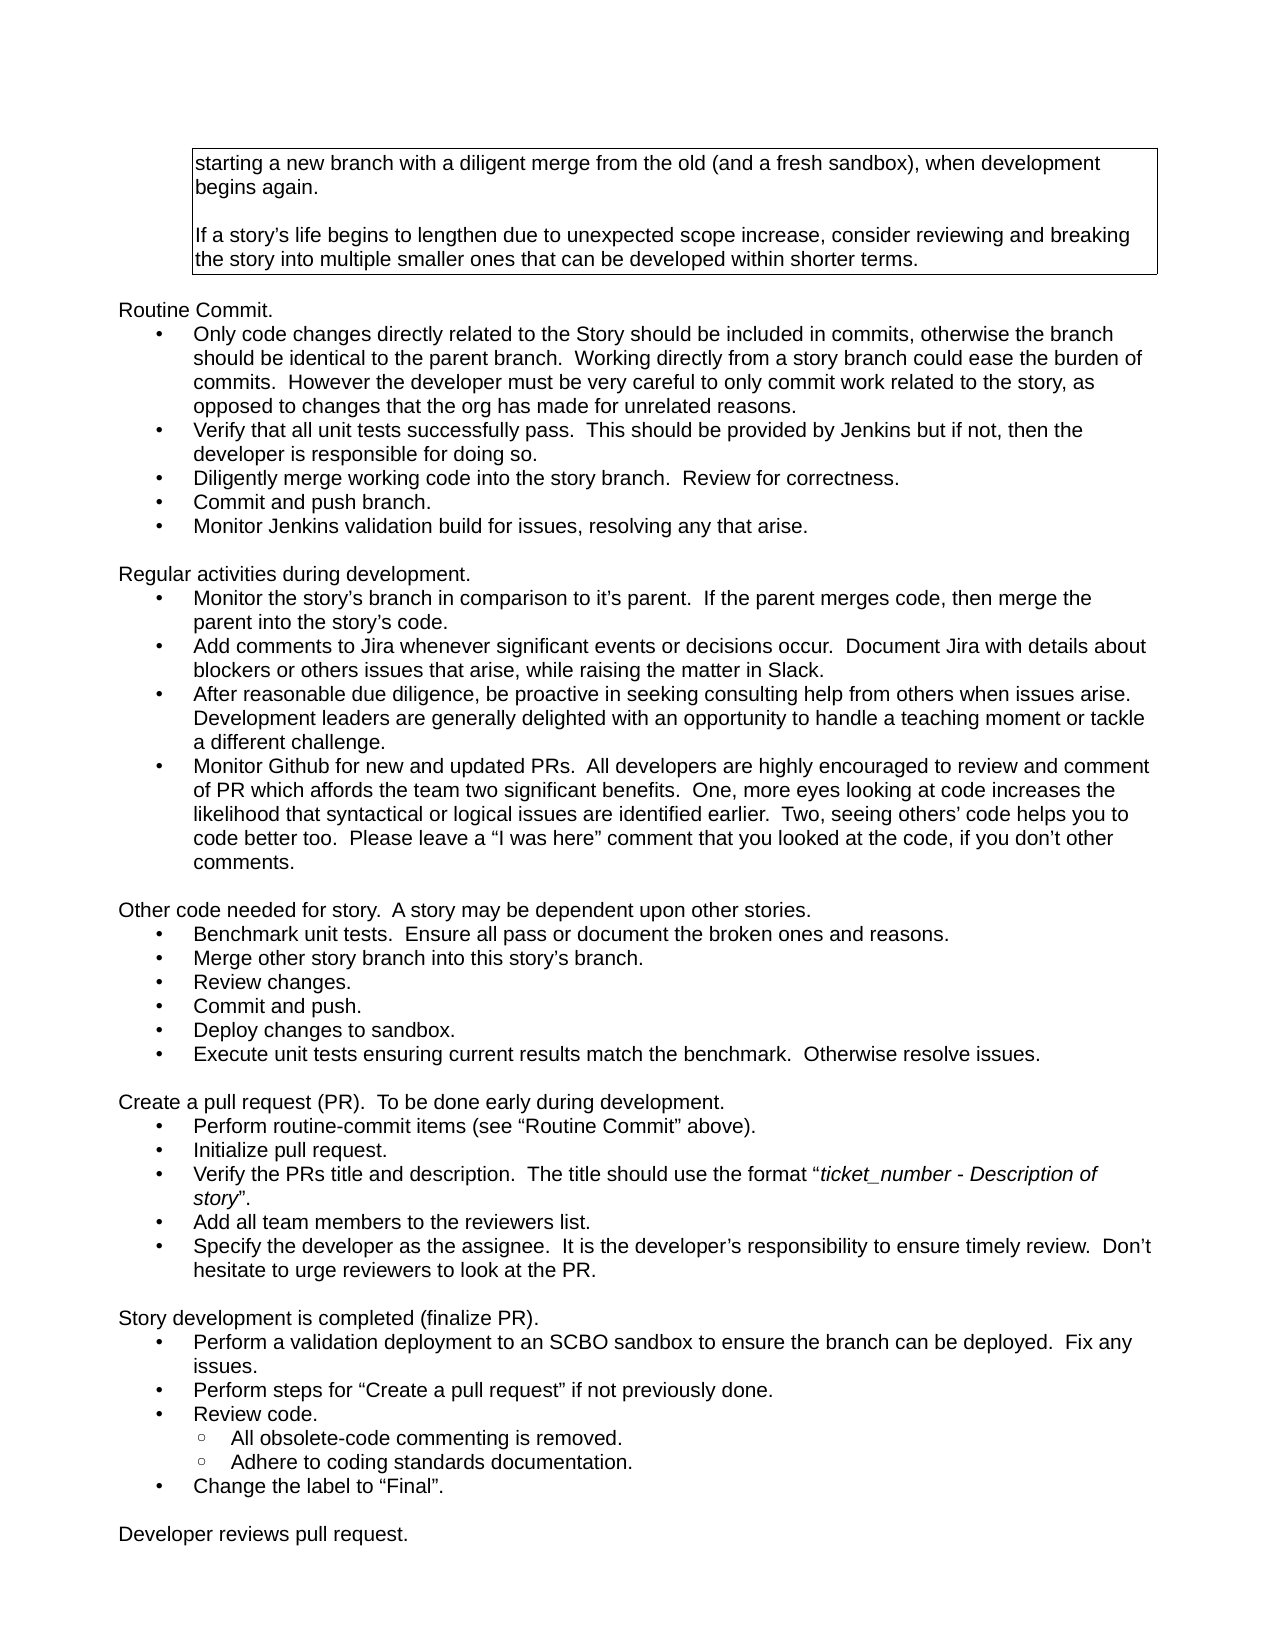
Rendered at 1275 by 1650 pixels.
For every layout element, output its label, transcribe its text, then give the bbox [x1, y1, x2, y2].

list Benchmark unit tests. Ensure all pass or document the broken ones and reasons. [156, 921, 1157, 946]
list Diligently merge working code into the story branch. Review for correctness. [156, 466, 1157, 489]
text Routine Commit. [118, 298, 1157, 322]
text Other code needed for story. A story may be dependent upon other stories. [118, 897, 1157, 921]
list Deploy changes to sandbox. [156, 1018, 1157, 1042]
list Commit and push branch. [156, 489, 1157, 514]
list Change the label to “Final”. [156, 1474, 1157, 1498]
list Perform a validation deployment to an SCBO sandbox to ensure the branch can be deployed. Fix any issues. [156, 1330, 1157, 1378]
text Regular activities during development. [118, 562, 1157, 586]
text starting a new branch with a diligent merge from the old (and a fresh sandbox), when development begins again. [193, 149, 1157, 199]
list Execute unit tests ensuring current results match the benchmark. Otherwise resolve issues. [156, 1042, 1157, 1066]
list Adhere to coding standards documentation. [193, 1450, 1157, 1474]
list Initialize pull request. [156, 1138, 1157, 1162]
list Verify the PRs title and description. The title should use the format “ticket_number - Description of story”. [156, 1162, 1157, 1210]
list Specify the developer as the assignee. It is the developer’s responsibility to ensure timely review. Don’t hesitate to urge reviewers to look at the PR. [156, 1234, 1157, 1282]
list Perform routine-commit items (see “Routine Commit” above). [156, 1114, 1157, 1138]
list Monitor Jenkins validation build for issues, resolving any that arise. [156, 514, 1157, 538]
list Add all team members to the reviewers list. [156, 1210, 1157, 1234]
list Review code. [156, 1402, 1157, 1426]
list Only code changes directly related to the Story should be included in commits, otherwise the branch should be identical to the parent branch. Working directly from a story branch could ease the burden of commits. However the developer must be very careful to only commit work related to the story, as opposed to changes that the org has made for unrelated reasons. [156, 322, 1157, 417]
text Create a pull request (PR). To be done early during development. [118, 1090, 1157, 1114]
text If a story’s life begins to lengthen due to unexpected scope increase, consider reviewing and breaking the story into multiple smaller ones that can be developed within shorter terms. [193, 219, 1157, 274]
list Merge other story branch into this story’s branch. [156, 946, 1157, 969]
list Perform steps for “Create a pull request” if not previously done. [156, 1378, 1157, 1402]
list Commit and push. [156, 994, 1157, 1018]
text Developer reviews pull request. [118, 1522, 1157, 1546]
list Add comments to Jira whenever significant events or decisions occur. Document Jira with details about blockers or others issues that arise, while raising the matter in Slack. [156, 634, 1157, 682]
list All obsolete-code commenting is removed. [193, 1426, 1157, 1450]
list Review changes. [156, 969, 1157, 994]
list Verify that all unit tests successfully pass. This should be provided by Jenkins but if not, then the developer is responsible for doing so. [156, 417, 1157, 466]
text Story development is completed (finalize PR). [118, 1306, 1157, 1330]
list After reasonable due diligence, be proactive in seeking consulting help from others when issues arise. Development leaders are generally delighted with an opportunity to handle a teaching moment or tackle a different challenge. [156, 682, 1157, 754]
list Monitor Github for new and updated PRs. All developers are highly encouraged to review and comment of PR which affords the team two significant benefits. One, more eyes looking at code increases the likelihood that syntactical or logical issues are identified earlier. Two, seeing others’ code helps you to code better too. Please leave a “I was here” comment that you looked at the code, if you don’t other comments. [156, 754, 1157, 873]
list Monitor the story’s branch in comparison to it’s parent. If the parent merges code, then merge the parent into the story’s code. [156, 586, 1157, 634]
